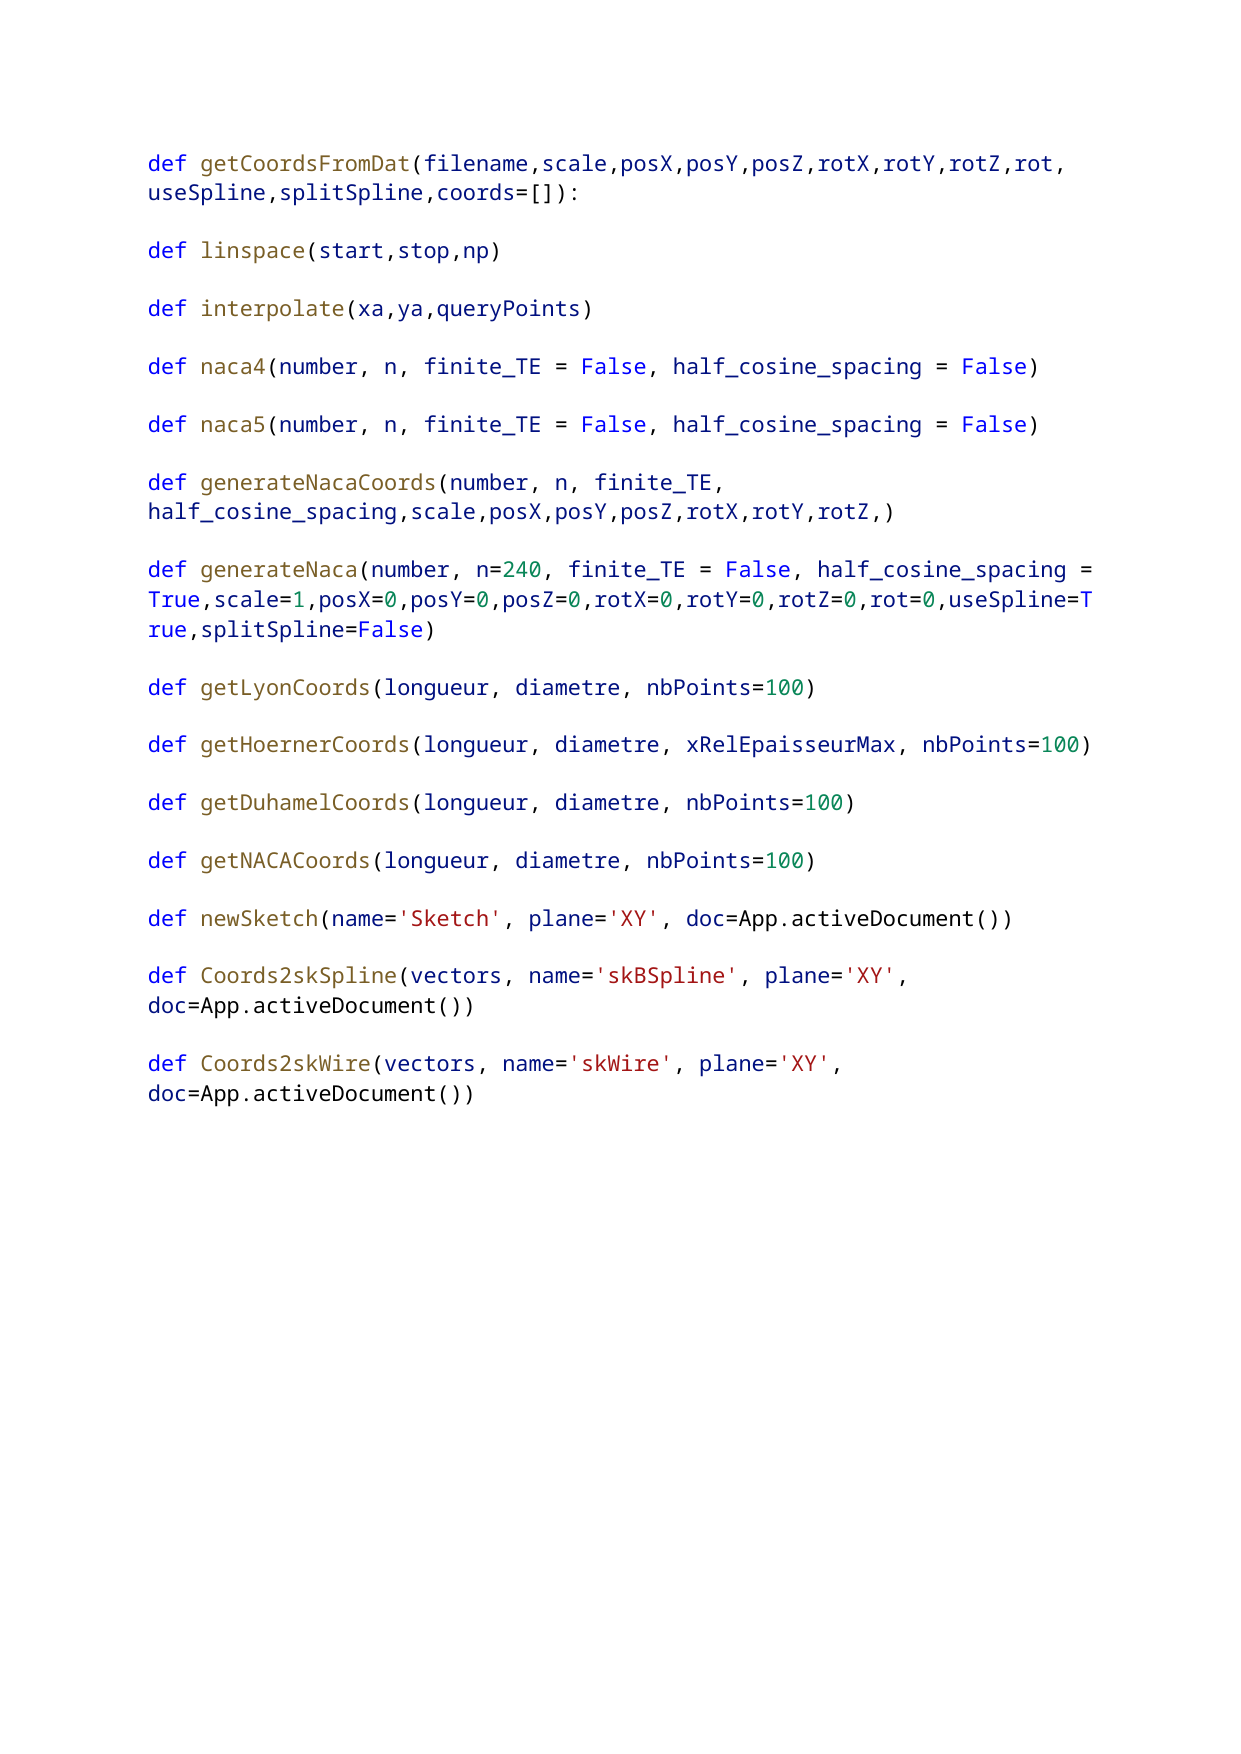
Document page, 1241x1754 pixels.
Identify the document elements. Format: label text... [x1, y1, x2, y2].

text def getHoernerCoords(longueur, diametre, xRelEpaisseurMax, nbPoints=100) [148, 729, 1093, 759]
text def getDuhamelCoords(longueur, diametre, nbPoints=100) [148, 787, 1093, 817]
text def naca4(number, n, finite_TE = False, half_cosine_spacing = False) [148, 351, 1093, 381]
text def Coords2skSpline(vectors, name='skBSpline', plane='XY', doc=App.activeDocument()) [148, 961, 1093, 1020]
text def generateNacaCoords(number, n, finite_TE, half_cosine_spacing,scale,posX,posY,posZ,rotX,rotY,rotZ,) [148, 466, 1093, 526]
text def naca5(number, n, finite_TE = False, half_cosine_spacing = False) [148, 409, 1093, 438]
text def newSketch(name='Sketch', plane='XY', doc=App.activeDocument()) [148, 903, 1093, 932]
text def getLyonCoords(longueur, diametre, nbPoints=100) [148, 671, 1093, 701]
text def generateNaca(number, n=240, finite_TE = False, half_cosine_spacing = True,scale=1,posX=0,posY=0,posZ=0,rotX=0,rotY=0,rotZ=0,rot=0,useSpline=True,splitSpline=False) [148, 554, 1093, 643]
text def linspace(start,stop,np) [148, 235, 1093, 265]
text def getNACACoords(longueur, diametre, nbPoints=100) [148, 845, 1093, 875]
text def interpolate(xa,ya,queryPoints) [148, 293, 1093, 323]
text def getCoordsFromDat(filename,scale,posX,posY,posZ,rotX,rotY,rotZ,rot, useSpline,splitSpline,coords=[]): [148, 148, 1093, 207]
text def Coords2skWire(vectors, name='skWire', plane='XY', doc=App.activeDocument()) [148, 1048, 1093, 1108]
